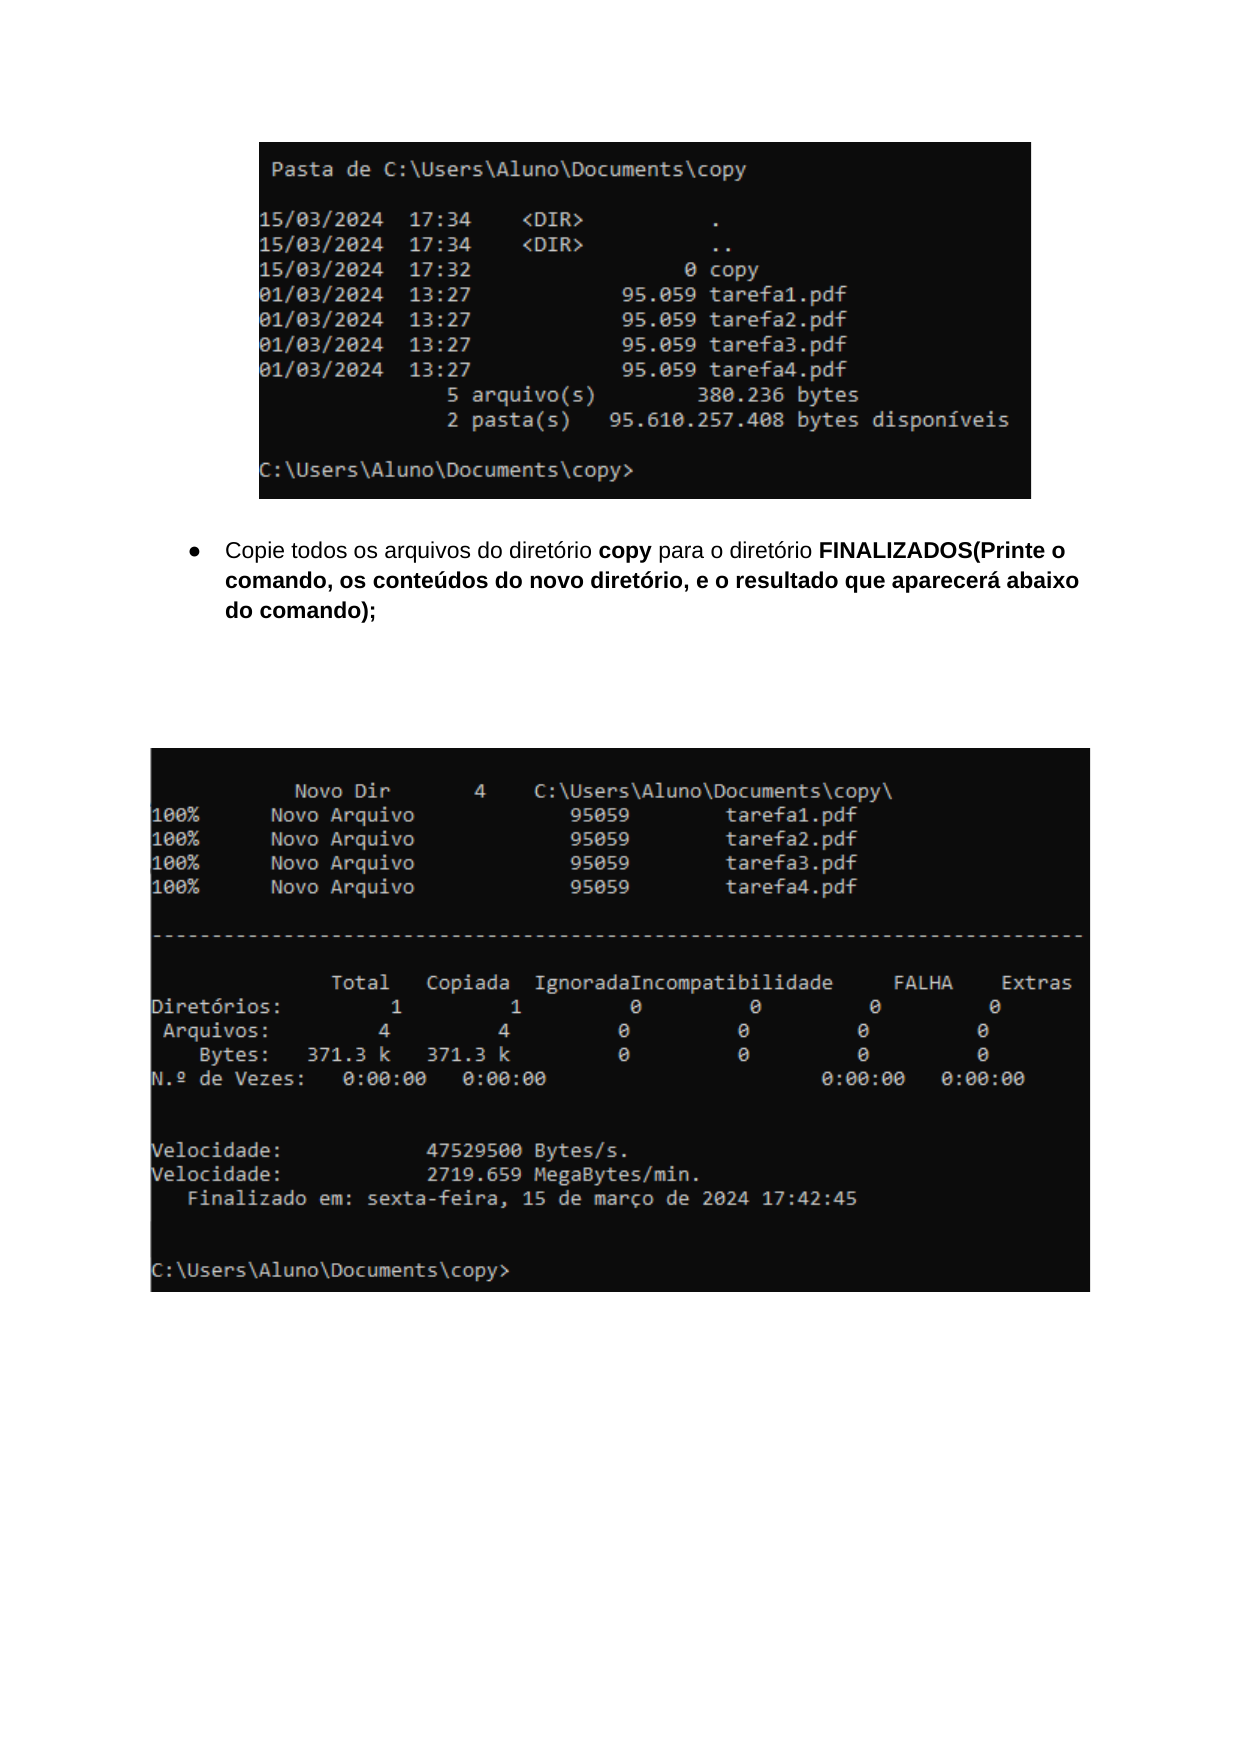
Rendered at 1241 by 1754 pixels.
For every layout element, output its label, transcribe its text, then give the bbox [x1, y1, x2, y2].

picture [259, 142, 1032, 499]
picture [150, 748, 1091, 1292]
list Copie todos os arquivos do diretório copy para o diretório FINALIZADOS(Printe o comando, os conteúdos do novo diretório, e o resultado que aparecerá abaixo do comando); [187, 537, 1090, 623]
